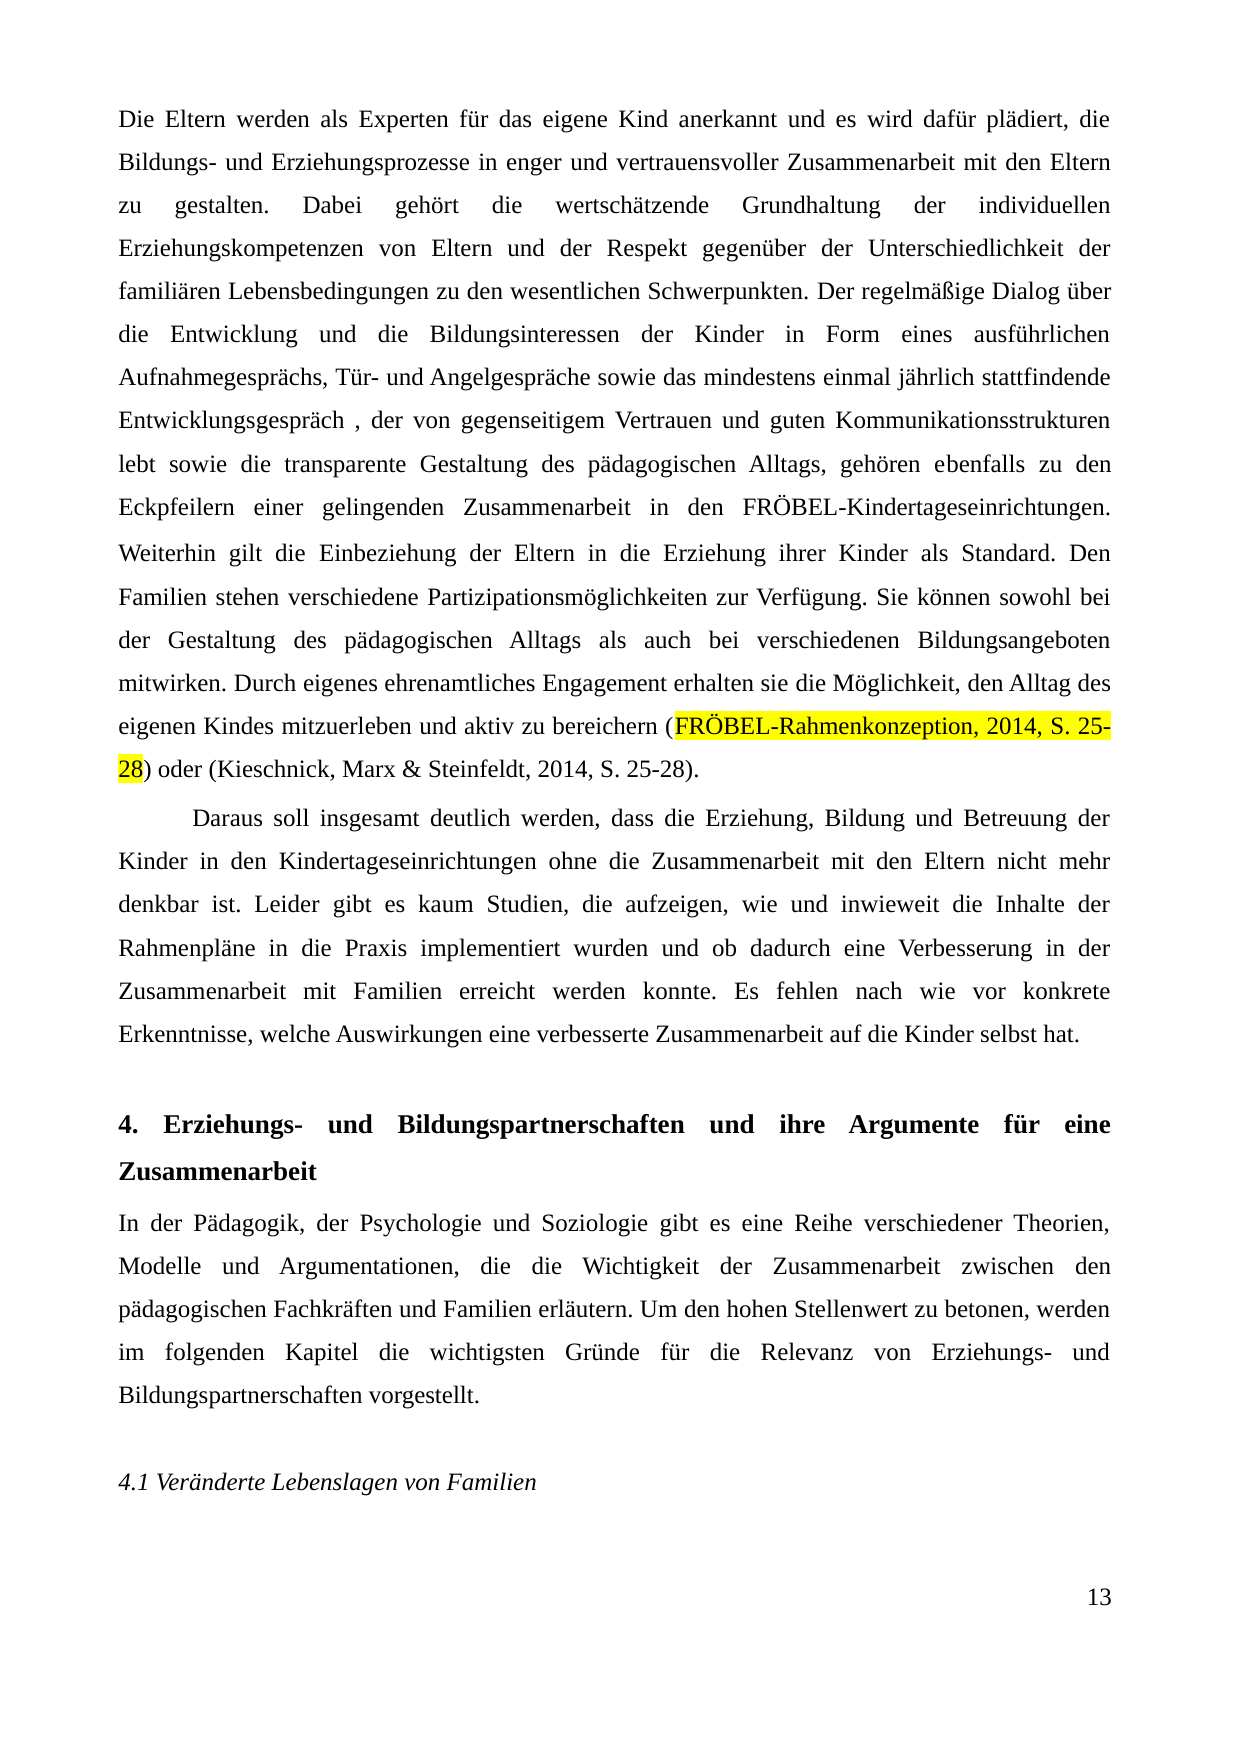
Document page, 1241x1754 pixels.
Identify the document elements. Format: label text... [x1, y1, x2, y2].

text In der Pädagogik, der Psychologie und Soziologie gibt es eine Reihe verschiedener Theorien, Modelle und Argumentationen, die die Wichtigkeit der Zusammenarbeit zwischen den pädagogischen Fachkräften und Familien erläutern. Um den hohen Stellenwert zu betonen, werden im folgenden Kapitel die wichtigsten Gründe für die Relevanz von Erziehungs- und Bildungspartnerschaften vorgestellt. [118, 1208, 1111, 1409]
text Daraus soll insgesamt deutlich werden, dass die Erziehung, Bildung und Betreuung der Kinder in den Kindertageseinrichtungen ohne die Zusammenarbeit mit den Eltern nicht mehr denkbar ist. Leider gibt es kaum Studien, die aufzeigen, wie und inwieweit die Inhalte der Rahmenpläne in die Praxis implementiert wurden und ob dadurch eine Verbesserung in der Zusammenarbeit mit Familien erreicht werden konnte. Es fehlen nach wie vor konkrete Erkenntnisse, welche Auswirkungen eine verbesserte Zusammenarbeit auf die Kinder selbst hat. [118, 803, 1111, 1048]
text Die Eltern werden als Experten für das eigene Kind anerkannt und es wird dafür plädiert, die Bildungs- und Erziehungsprozesse in enger und vertrauensvoller Zusammenarbeit mit den Eltern zu gestalten. Dabei gehört die wertschätzende Grundhaltung der individuellen Erziehungskompetenzen von Eltern und der Respekt gegenüber der Unterschiedlichkeit der familiären Lebensbedingungen zu den wesentlichen Schwerpunkten. Der regelmäßige Dialog über die Entwicklung und die Bildungsinteressen der Kinder in Form eines ausführlichen Aufnahmegesprächs, Tür- und Angelgespräche sowie das mindestens einmal jährlich stattfindende Entwicklungsgespräch , der von gegenseitigem Vertrauen und guten Kommunikationsstrukturen lebt sowie die transparente Gestaltung des pädagogischen Alltags, gehören ebenfalls zu den Eckpfeilern einer gelingenden Zusammenarbeit in den FRÖBEL-Kindertageseinrichtungen. Weiterhin gilt die Einbeziehung der Eltern in die Erziehung ihrer Kinder als Standard. Den Familien stehen verschiedene Partizipationsmöglichkeiten zur Verfügung. Sie können sowohl bei der Gestaltung des pädagogischen Alltags als auch bei verschiedenen Bildungsangeboten mitwirken. Durch eigenes ehrenamtliches Engagement erhalten sie die Möglichkeit, den Alltag des eigenen Kindes mitzuerleben und aktiv zu bereichern (FRÖBEL-Rahmenkonzeption, 2014, S. 25-28) oder (Kieschnick, Marx & Steinfeldt, 2014, S. 25-28). [118, 104, 1111, 783]
text 4.1 Veränderte Lebenslagen von Familien [118, 1467, 1111, 1495]
text 4. Erziehungs- und Bildungspartnerschaften und ihre Argumente für eine Zusammenarbeit [118, 1109, 1111, 1186]
